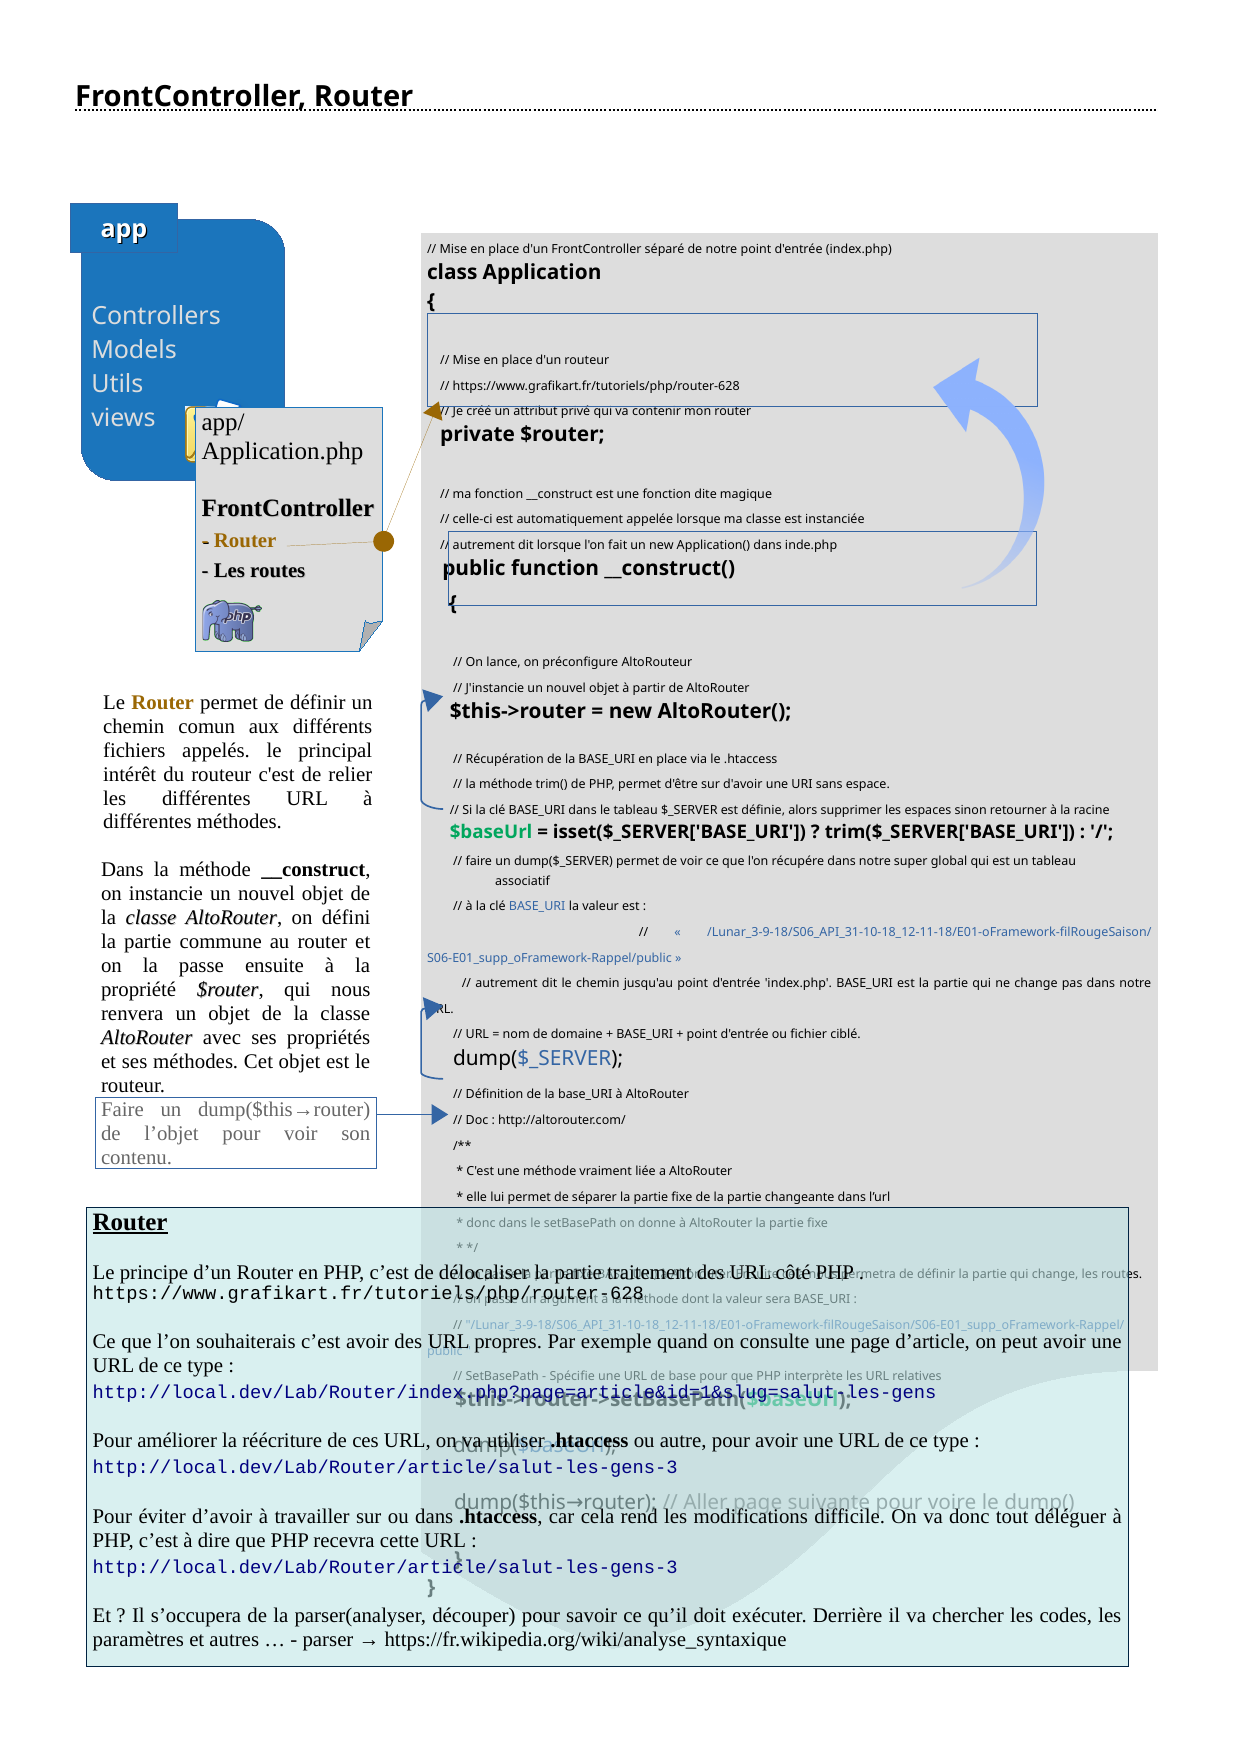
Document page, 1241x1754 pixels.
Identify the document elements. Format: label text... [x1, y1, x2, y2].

text FrontController, Router [75, 75, 1165, 115]
picture [202, 600, 262, 642]
